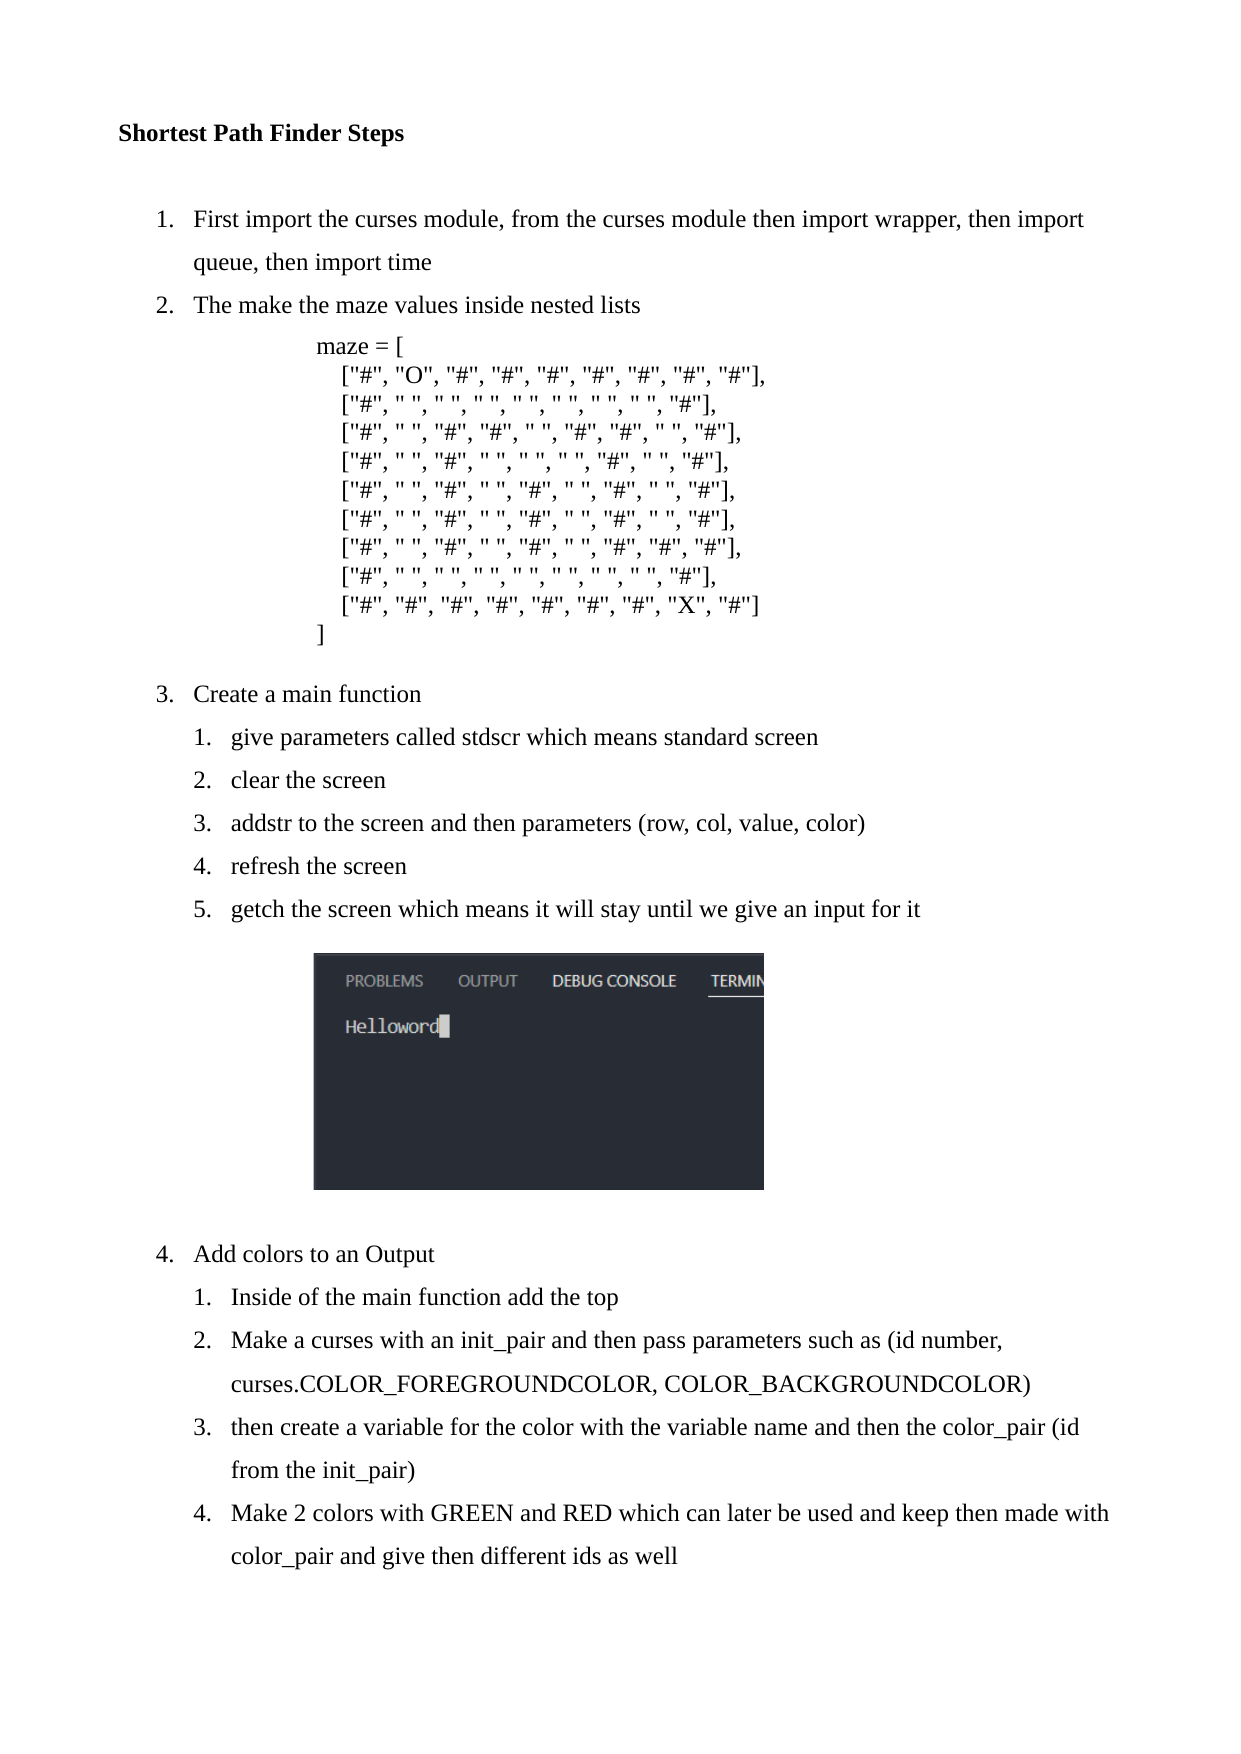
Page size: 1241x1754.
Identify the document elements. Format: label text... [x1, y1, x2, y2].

list Add colors to an Output [156, 1239, 1122, 1268]
list refresh the screen [193, 851, 1122, 880]
list clear the screen [193, 765, 1122, 794]
list Make a curses with an init_pair and then pass parameters such as (id number, curses.COLOR_FOREGROUNDCOLOR, COLOR_BACKGROUNDCOLOR) [193, 1326, 1122, 1397]
list Create a main function [156, 679, 1122, 707]
text Shortest Path Finder Steps [118, 118, 1122, 147]
list Make 2 colors with GREEN and RED which can later be used and keep then made with color_pair and give then different ids as well [193, 1498, 1122, 1570]
list Inside of the main function add the top [193, 1282, 1122, 1311]
list First import the curses module, from the curses module then import wrapper, then import queue, then import time [156, 204, 1122, 276]
list give parameters called stdscr which means standard screen [193, 722, 1122, 751]
picture [313, 953, 764, 1190]
list then create a variable for the color with the variable name and then the color_pair (id from the init_pair) [193, 1412, 1122, 1484]
list addstr to the screen and then parameters (row, col, value, color) [193, 808, 1122, 837]
list getch the screen which means it will stay until we give an input for it [193, 894, 1122, 923]
list The make the maze values inside nested lists [156, 291, 1122, 319]
